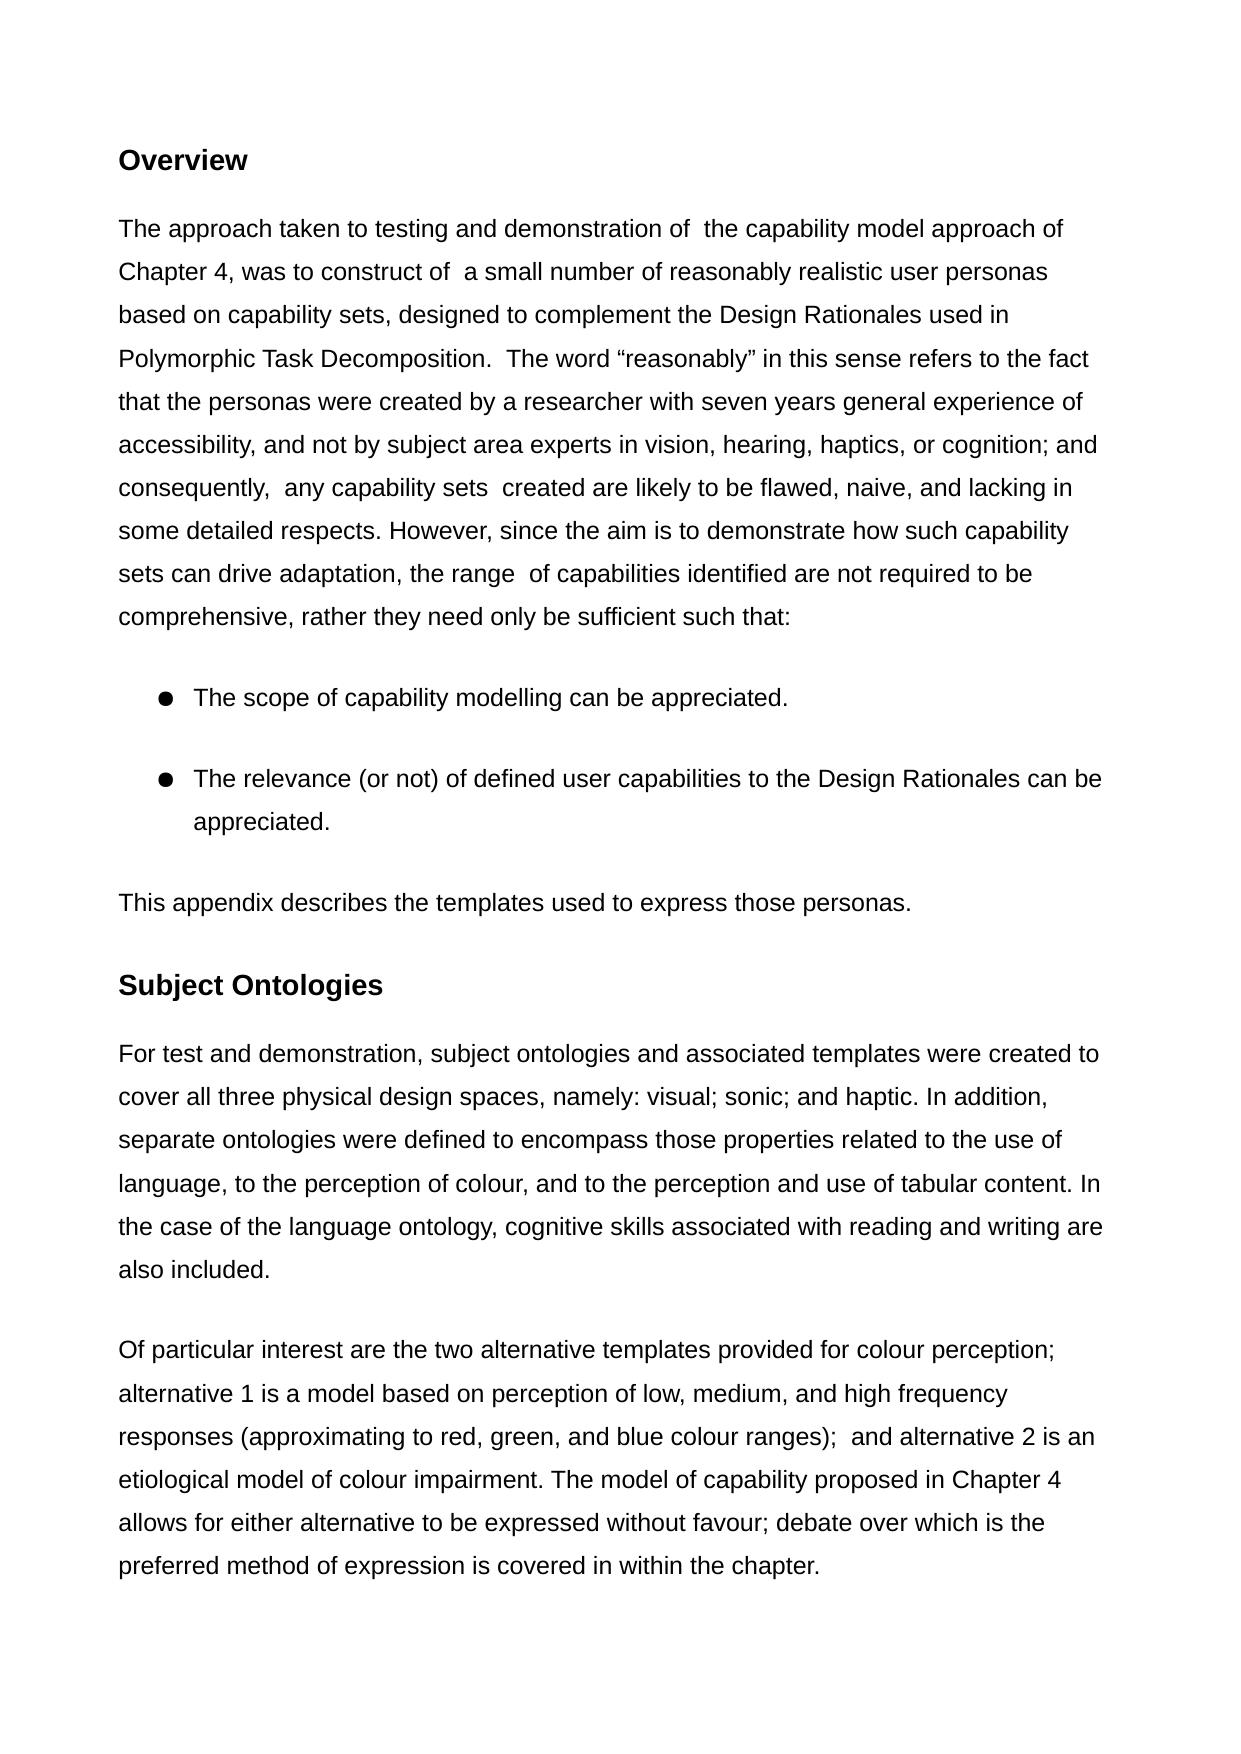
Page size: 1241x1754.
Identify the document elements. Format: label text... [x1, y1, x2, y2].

text The approach taken to testing and demonstration of the capability model approach of Chapter 4, was to construct of a small number of reasonably realistic user personas based on capability sets, designed to complement the Design Rationales used in Polymorphic Task Decomposition. The word “reasonably” in this sense refers to the fact that the personas were created by a researcher with seven years general experience of accessibility, and not by subject area experts in vision, hearing, haptics, or cognition; and consequently, any capability sets created are likely to be flawed, naive, and lacking in some detailed respects. However, since the aim is to demonstrate how such capability sets can drive adaptation, the range of capabilities identified are not required to be comprehensive, rather they need only be sufficient such that: [118, 214, 1122, 631]
text This appendix describes the templates used to express those personas. [118, 887, 1122, 916]
text For test and demonstration, subject ontologies and associated templates were created to cover all three physical design spaces, namely: visual; sonic; and haptic. In addition, separate ontologies were defined to encompass those properties related to the use of language, to the perception of colour, and to the perception and use of tabular content. In the case of the language ontology, cognitive skills associated with reading and writing are also included. [118, 1039, 1122, 1283]
text Of particular interest are the two alternative templates provided for colour perception; alternative 1 is a model based on perception of low, medium, and high frequency responses (approximating to red, green, and blue colour ranges); and alternative 2 is an etiological model of colour impairment. The model of capability proposed in Chapter 4 allows for either alternative to be expressed without favour; debate over which is the preferred method of expression is covered in within the chapter. [118, 1335, 1122, 1580]
subtitle Subject Ontologies [118, 968, 1122, 1002]
list The scope of capability modelling can be appreciated. [156, 683, 1122, 712]
list The relevance (or not) of defined user capabilities to the Design Rationales can be appreciated. [156, 764, 1122, 836]
subtitle Overview [118, 143, 1122, 177]
